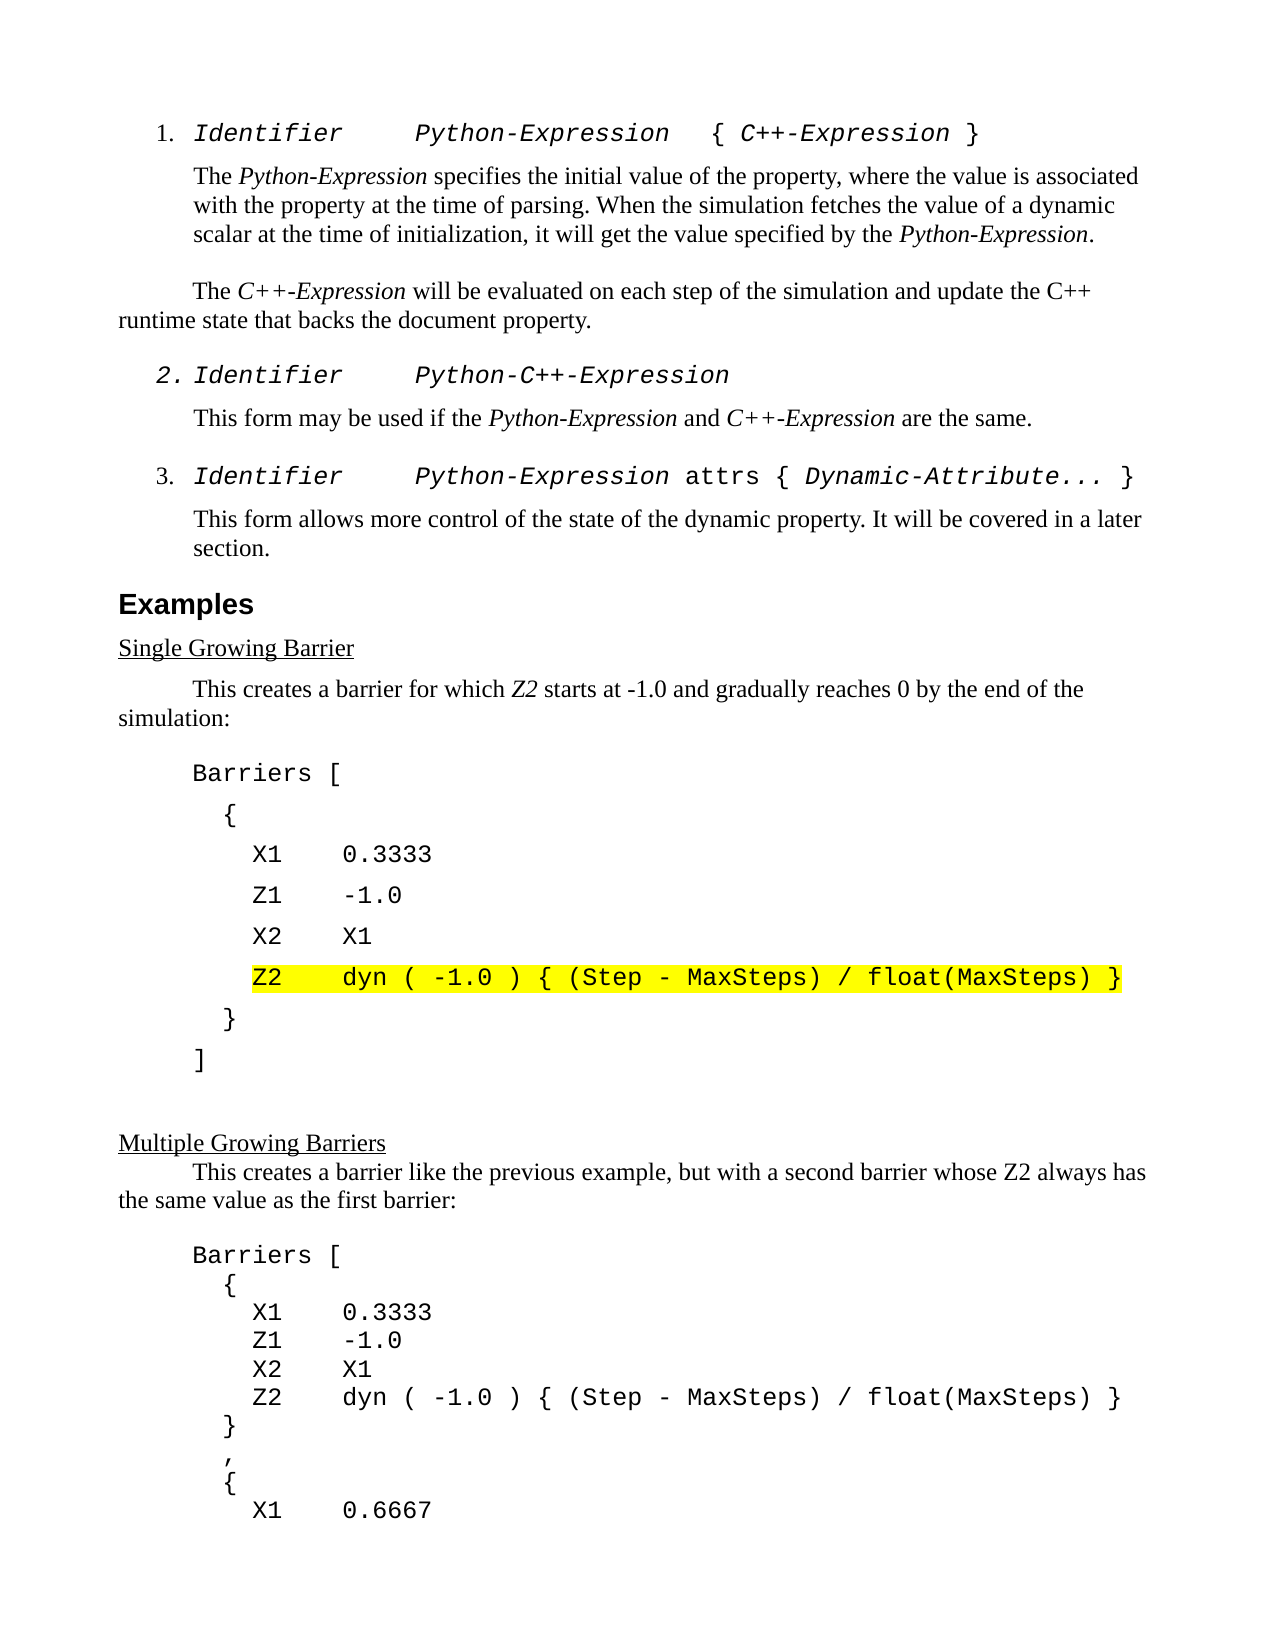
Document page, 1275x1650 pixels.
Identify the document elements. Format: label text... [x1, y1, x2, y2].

text The C++-Expression will be evaluated on each step of the simulation and update the C++ runtime state that backs the document property. [118, 276, 1157, 334]
text ] [192, 1046, 1157, 1074]
text } [192, 1413, 1157, 1441]
text , [192, 1441, 1157, 1469]
text X2 X1 [192, 924, 1157, 952]
text X1 0.3333 [192, 1299, 1157, 1328]
text Multiple Growing Barriers [118, 1128, 1157, 1157]
list Identifier Python-Expression { C++-Expression } [156, 118, 1157, 149]
text X2 X1 [192, 1356, 1157, 1384]
text Z1 -1.0 [192, 883, 1157, 911]
text { [192, 1271, 1157, 1299]
text X1 0.6667 [192, 1498, 1157, 1526]
text This creates a barrier like the previous example, but with a second barrier whose Z2 always has the same value as the first barrier: [118, 1157, 1157, 1214]
list Identifier Python-C++-Expression [156, 363, 1157, 391]
text X1 0.3333 [192, 842, 1157, 870]
text Barriers [ [192, 1243, 1157, 1271]
list The Python-Expression specifies the initial value of the property, where the value is associated with the property at the time of parsing. When the simulation fetches the value of a dynamic scalar at the time of initialization, it will get the value specified by the Python-Expression. [156, 161, 1157, 248]
text This creates a barrier for which Z2 starts at -1.0 and gradually reaches 0 by the end of the simulation: [118, 674, 1157, 732]
text { [192, 801, 1157, 829]
text } [192, 1005, 1157, 1034]
text Z1 -1.0 [192, 1328, 1157, 1356]
text Single Growing Barrier [118, 633, 1157, 662]
text Z2 dyn ( -1.0 ) { (Step - MaxSteps) / float(MaxSteps) } [192, 964, 1157, 993]
list Identifier Python-Expression attrs { Dynamic-Attribute... } [156, 461, 1157, 492]
text { [192, 1469, 1157, 1498]
subtitle Examples [118, 587, 1157, 620]
text Z2 dyn ( -1.0 ) { (Step - MaxSteps) / float(MaxSteps) } [192, 1384, 1157, 1413]
list This form allows more control of the state of the dynamic property. It will be covered in a later section. [156, 504, 1157, 562]
list This form may be used if the Python-Expression and C++-Expression are the same. [156, 403, 1157, 432]
text Barriers [ [192, 760, 1157, 789]
